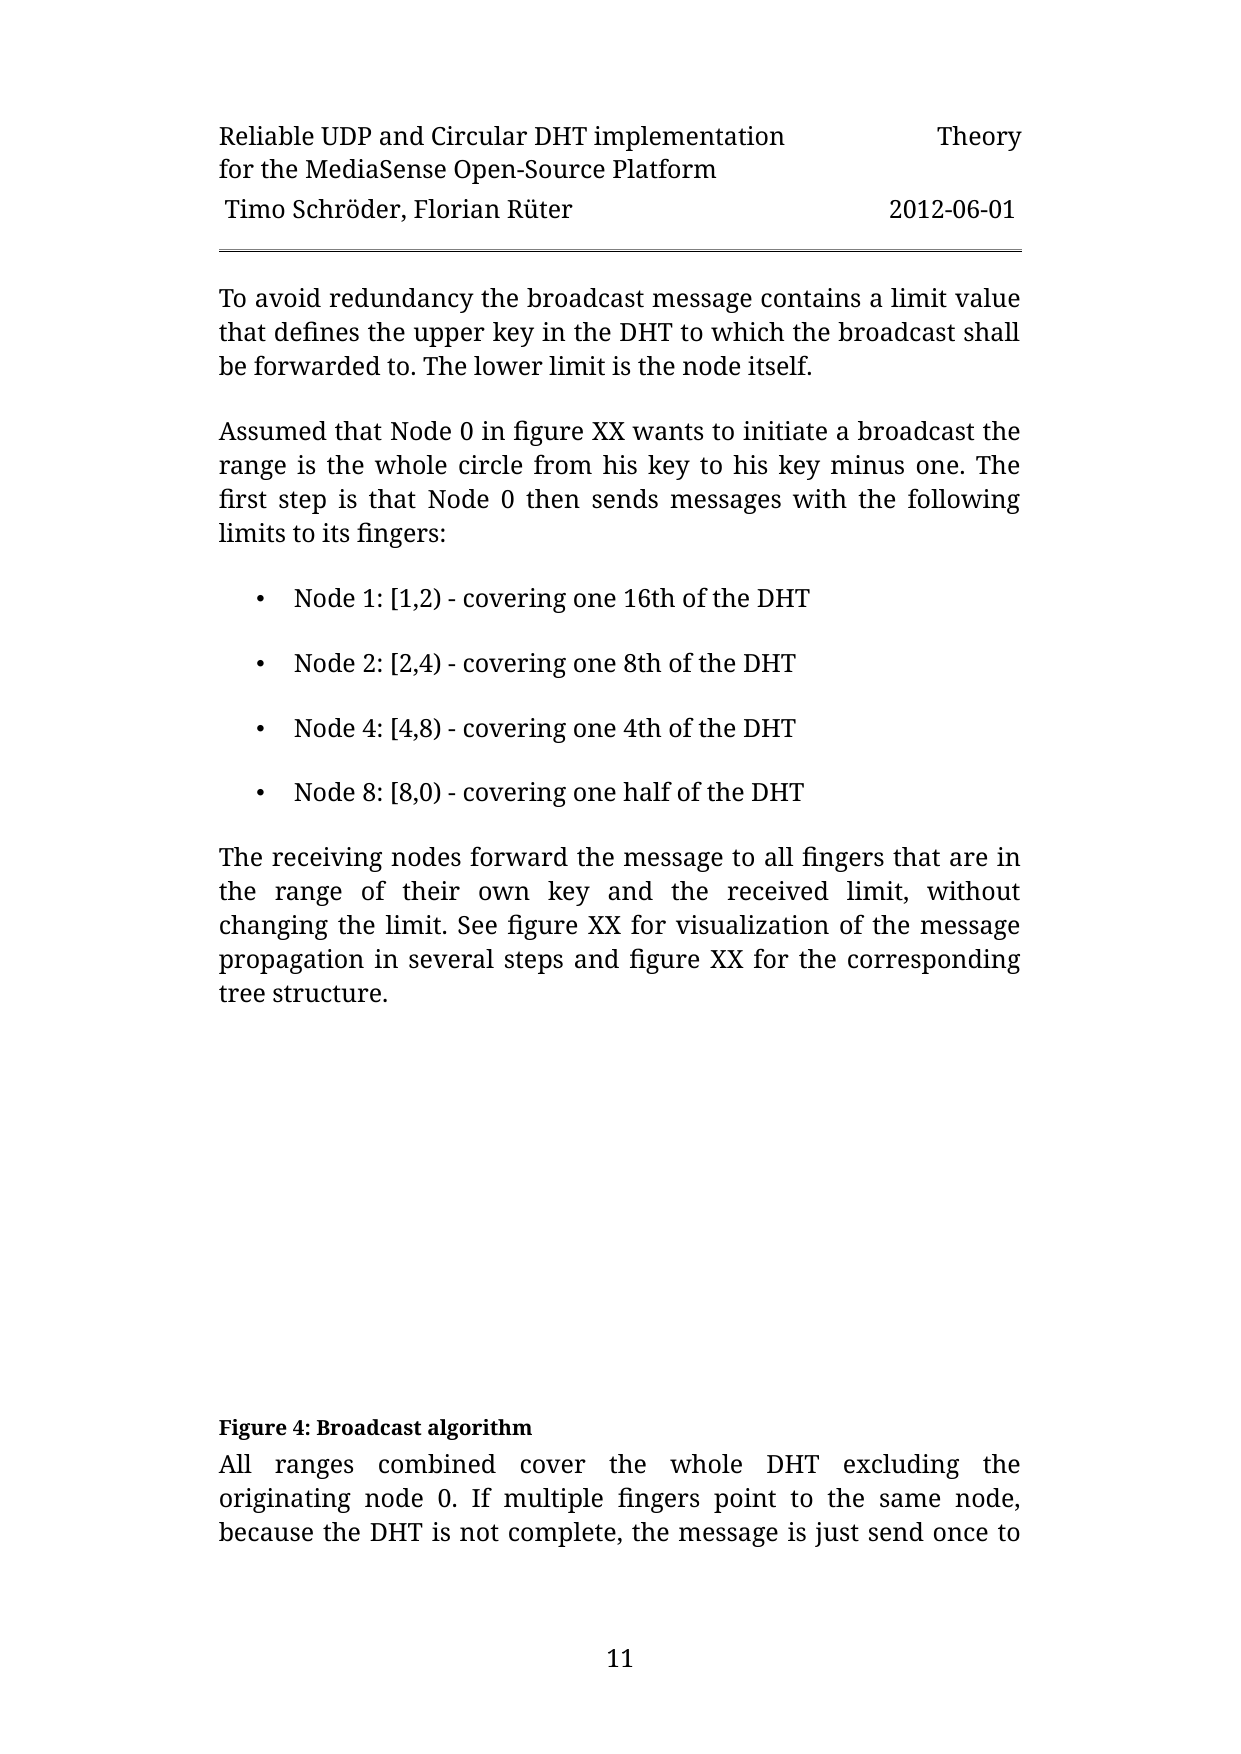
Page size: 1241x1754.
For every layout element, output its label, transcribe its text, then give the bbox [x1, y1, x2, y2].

text Figure 4: Broadcast algorithm [218, 1347, 1019, 1441]
text Assumed that Node 0 in figure XX wants to initiate a broadcast the range is the whole circle from his key to his key minus one. The first step is that Node 0 then sends messages with the following limits to its fingers: [218, 414, 1022, 550]
list Node 8: [8,0) - covering one half of the DHT [256, 775, 1022, 809]
list Node 2: [2,4) - covering one 8th of the DHT [256, 645, 1022, 679]
list Node 4: [4,8) - covering one 4th of the DHT [256, 710, 1022, 744]
text The receiving nodes forward the message to all fingers that are in the range of their own key and the received limit, without changing the limit. See figure XX for visualization of the message propagation in several steps and figure XX for the corresponding tree structure. [218, 840, 1022, 1010]
text All ranges combined cover the whole DHT excluding the originating node 0. If multiple fingers point to the same node, because the DHT is not complete, the message is just send once to [218, 1447, 1022, 1549]
list Node 1: [1,2) - covering one 16th of the DHT [256, 581, 1022, 615]
text To avoid redundancy the broadcast message contains a limit value that defines the upper key in the DHT to which the broadcast shall be forwarded to. The lower limit is the node itself. [218, 281, 1022, 383]
